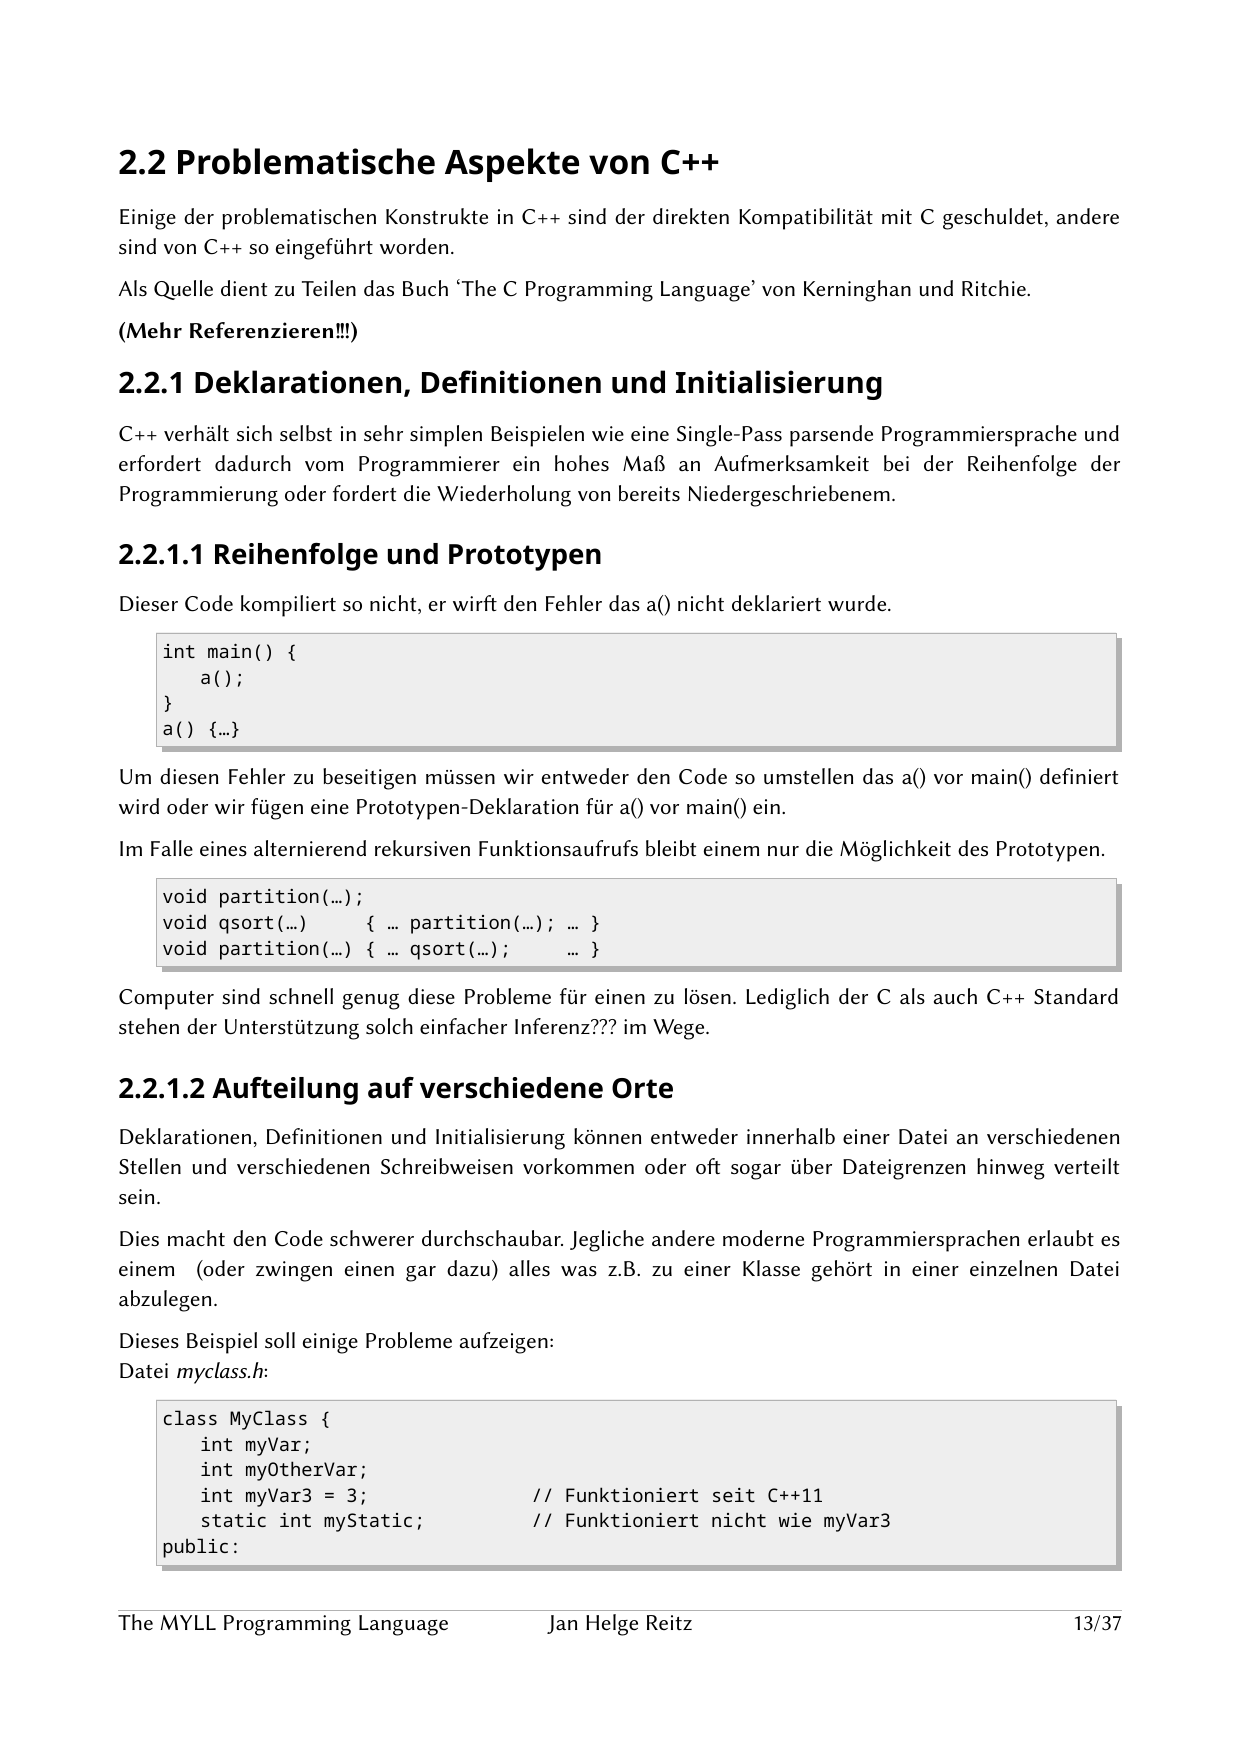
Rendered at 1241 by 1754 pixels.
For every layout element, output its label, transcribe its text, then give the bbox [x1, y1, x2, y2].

text public: [157, 1527, 1116, 1565]
subtitle Aufteilung auf verschiedene Orte [118, 1068, 1122, 1106]
text Deklarationen, Definitionen und Initialisierung können entweder innerhalb einer Datei an verschiedenen Stellen und verschiedenen Schreibweisen vorkommen oder oft sogar über Dateigrenzen hinweg verteilt sein. [118, 1124, 1122, 1210]
subtitle Reihenfolge und Prototypen [118, 535, 1122, 572]
text C++ verhält sich selbst in sehr simplen Beispielen wie eine Single-Pass parsende Programmiersprache und erfordert dadurch vom Programmierer ein hohes Maß an Aufmerksamkeit bei der Reihenfolge der Programmierung oder fordert die Wiederholung von bereits Niedergeschriebenem. [118, 421, 1122, 507]
text Computer sind schnell genug diese Probleme für einen zu lösen. Lediglich der C als auch C++ Standard stehen der Unterstützung solch einfacher Inferenz??? im Wege. [118, 984, 1122, 1040]
text void qsort(…) { … partition(…); … } [157, 903, 1116, 929]
text Einige der problematischen Konstrukte in C++ sind der direkten Kompatibilität mit C geschuldet, andere sind von C++ so eingeführt worden. [118, 204, 1122, 260]
text int main() { [157, 634, 1116, 658]
text Im Falle eines alternierend rekursiven Funktionsaufrufs bleibt einem nur die Möglichkeit des Prototypen. [118, 836, 1122, 862]
text int myVar; [157, 1425, 1116, 1451]
text (Mehr Referenzieren!!!) [118, 317, 1122, 344]
text a(); } [157, 658, 1116, 709]
text Um diesen Fehler zu beseitigen müssen wir entweder den Code so umstellen das a() vor main() definiert wird oder wir fügen eine Prototypen-Deklaration für a() vor main() ein. [118, 764, 1122, 820]
text Als Quelle dient zu Teilen das Buch ‘The C Programming Language’ von Kerninghan und Ritchie. [118, 276, 1122, 302]
subtitle Problematische Aspekte von C++ [118, 139, 1122, 185]
text Dieser Code kompiliert so nicht, er wirft den Fehler das a() nicht deklariert wurde. [118, 591, 1122, 617]
text int myOtherVar; [157, 1451, 1116, 1476]
text static int myStatic; // Funktioniert nicht wie myVar3 [157, 1502, 1116, 1527]
text void partition(…); [157, 879, 1116, 903]
text a() {…} [157, 709, 1116, 746]
text Dies macht den Code schwerer durchschaubar. Jegliche andere moderne Programmiersprachen erlaubt es einem (oder zwingen einen gar dazu) alles was z.B. zu einer Klasse gehört in einer einzelnen Datei abzulegen. [118, 1226, 1122, 1312]
text int myVar3 = 3; // Funktioniert seit C++11 [157, 1476, 1116, 1502]
text Dieses Beispiel soll einige Probleme aufzeigen: Datei myclass.h: [118, 1328, 1122, 1384]
text class MyClass { [157, 1401, 1116, 1425]
text void partition(…) { … qsort(…); … } [157, 929, 1116, 966]
subtitle Deklarationen, Definitionen und Initialisierung [118, 362, 1122, 402]
